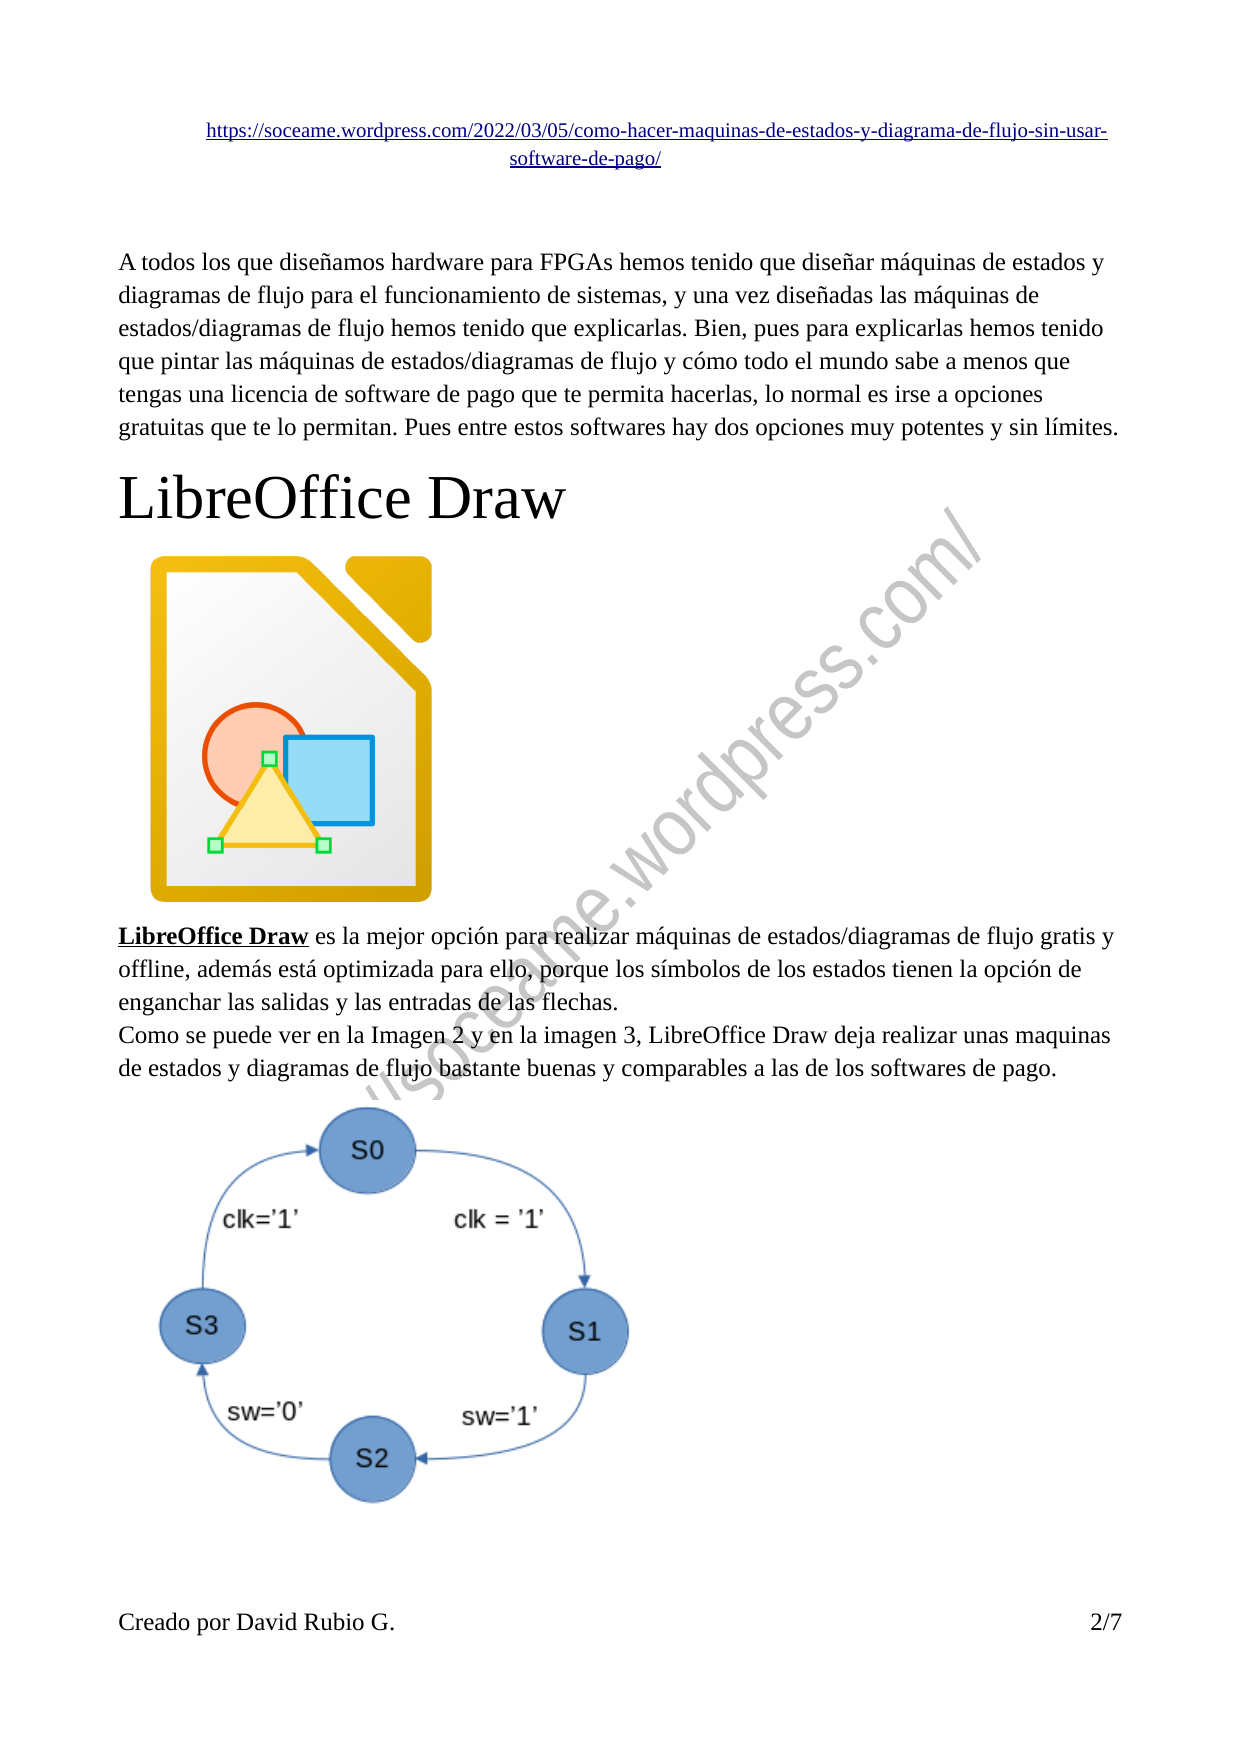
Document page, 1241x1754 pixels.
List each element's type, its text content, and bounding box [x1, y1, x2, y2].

text LibreOffice Draw [118, 459, 1122, 532]
picture [118, 1100, 701, 1527]
text A todos los que diseñamos hardware para FPGAs hemos tenido que diseñar máquinas de estados y diagramas de flujo para el funcionamiento de sistemas, y una vez diseñadas las máquinas de estados/diagramas de flujo hemos tenido que explicarlas. Bien, pues para explicarlas hemos tenido que pintar las máquinas de estados/diagramas de flujo y cómo todo el mundo sabe a menos que tengas una licencia de software de pago que te permita hacerlas, lo normal es irse a opciones gratuitas que te lo permitan. Pues entre estos softwares hay dos opciones muy potentes y sin límites. [118, 247, 1122, 441]
picture [118, 556, 464, 902]
text LibreOffice Draw es la mejor opción para realizar máquinas de estados/diagramas de flujo gratis y offline, además está optimizada para ello, porque los símbolos de los estados tienen la opción de enganchar las salidas y las entradas de las flechas. Como se puede ver en la Imagen 2 y en la imagen 3, LibreOffice Draw deja realizar unas maquinas de estados y diagramas de flujo bastante buenas y comparables a las de los softwares de pago. [118, 921, 1122, 1082]
